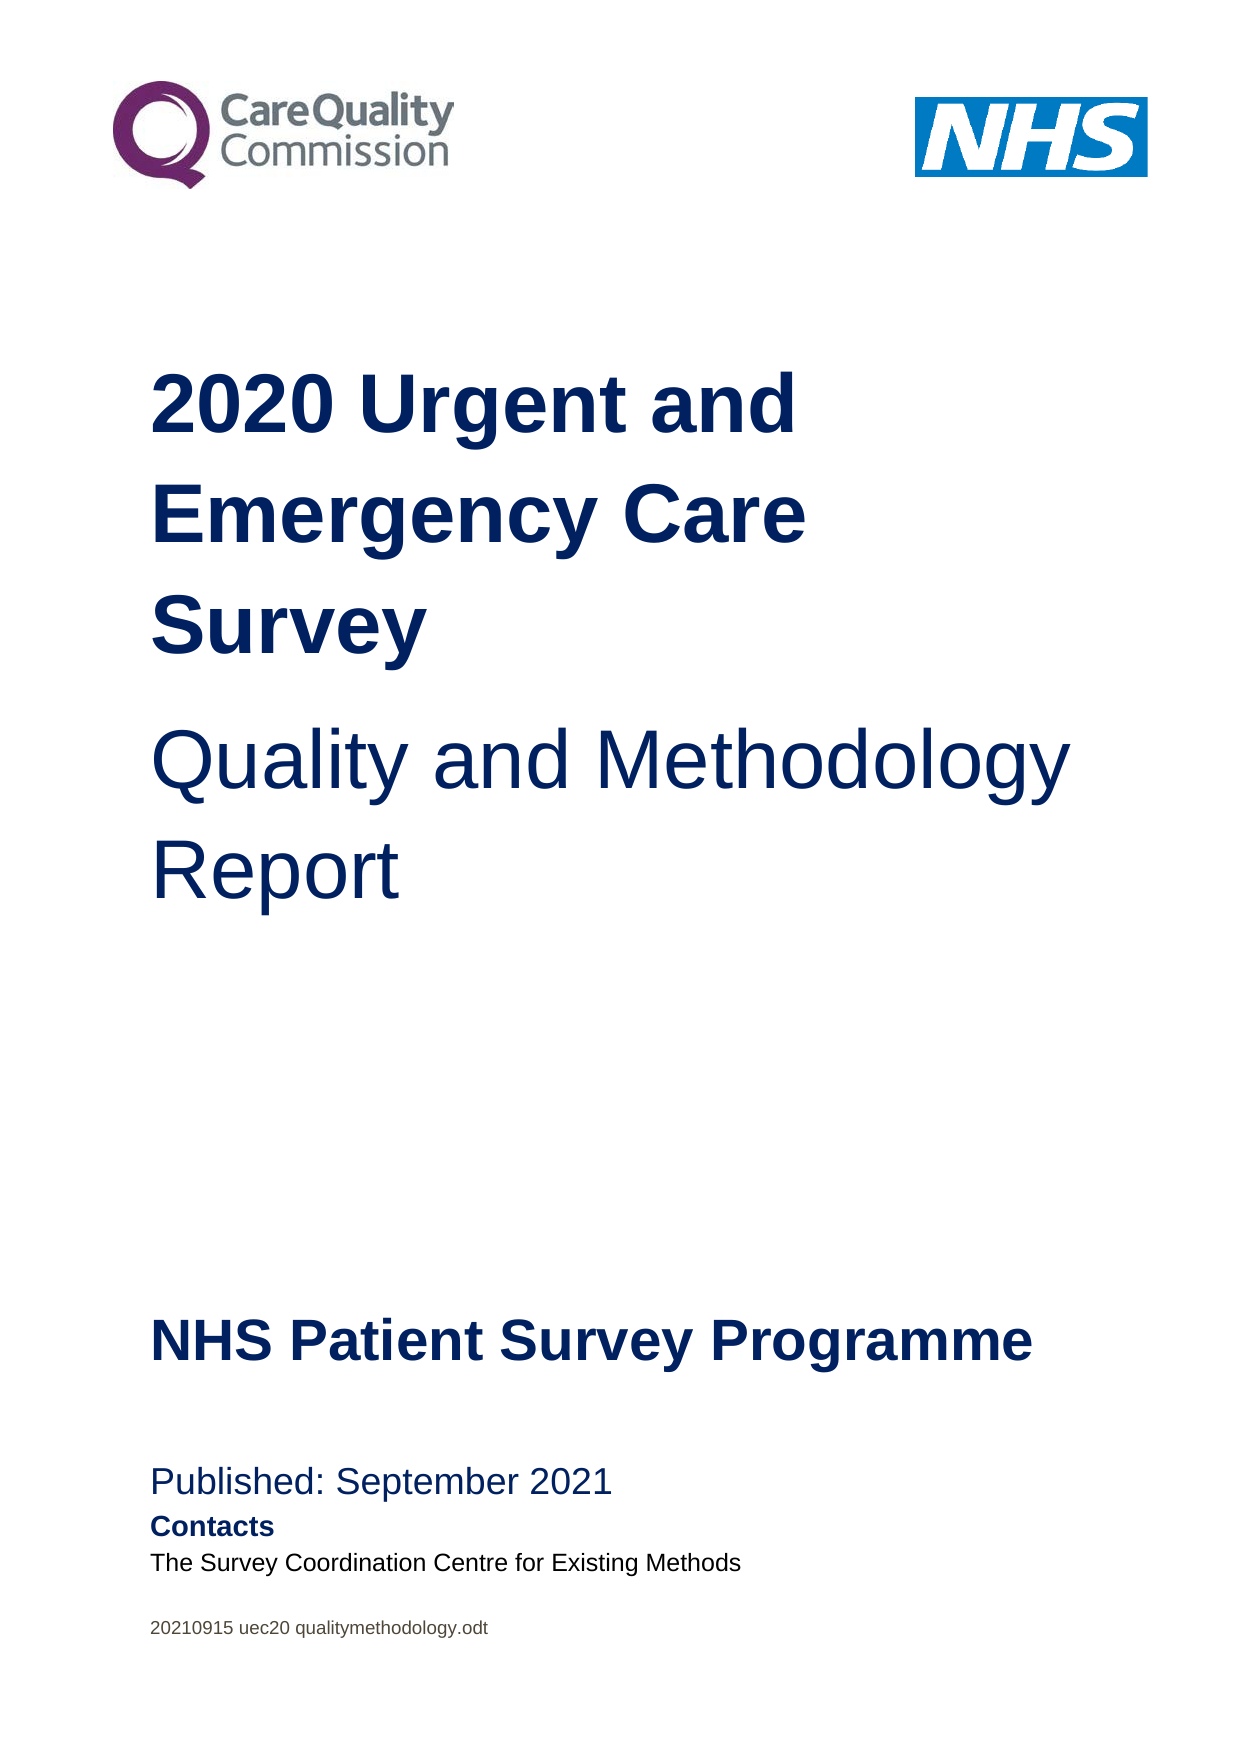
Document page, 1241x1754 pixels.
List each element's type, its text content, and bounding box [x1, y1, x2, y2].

text Published: September 2021 [150, 1459, 1090, 1502]
text Contacts [150, 1509, 1090, 1542]
text 2020 Urgent and Emergency Care [150, 354, 1090, 561]
text Survey [150, 575, 1090, 671]
text Quality and Methodology Report [150, 710, 1090, 916]
text NHS Patient Survey Programme [150, 1305, 1090, 1372]
text The Survey Coordination Centre for Existing Methods [150, 1547, 1090, 1576]
